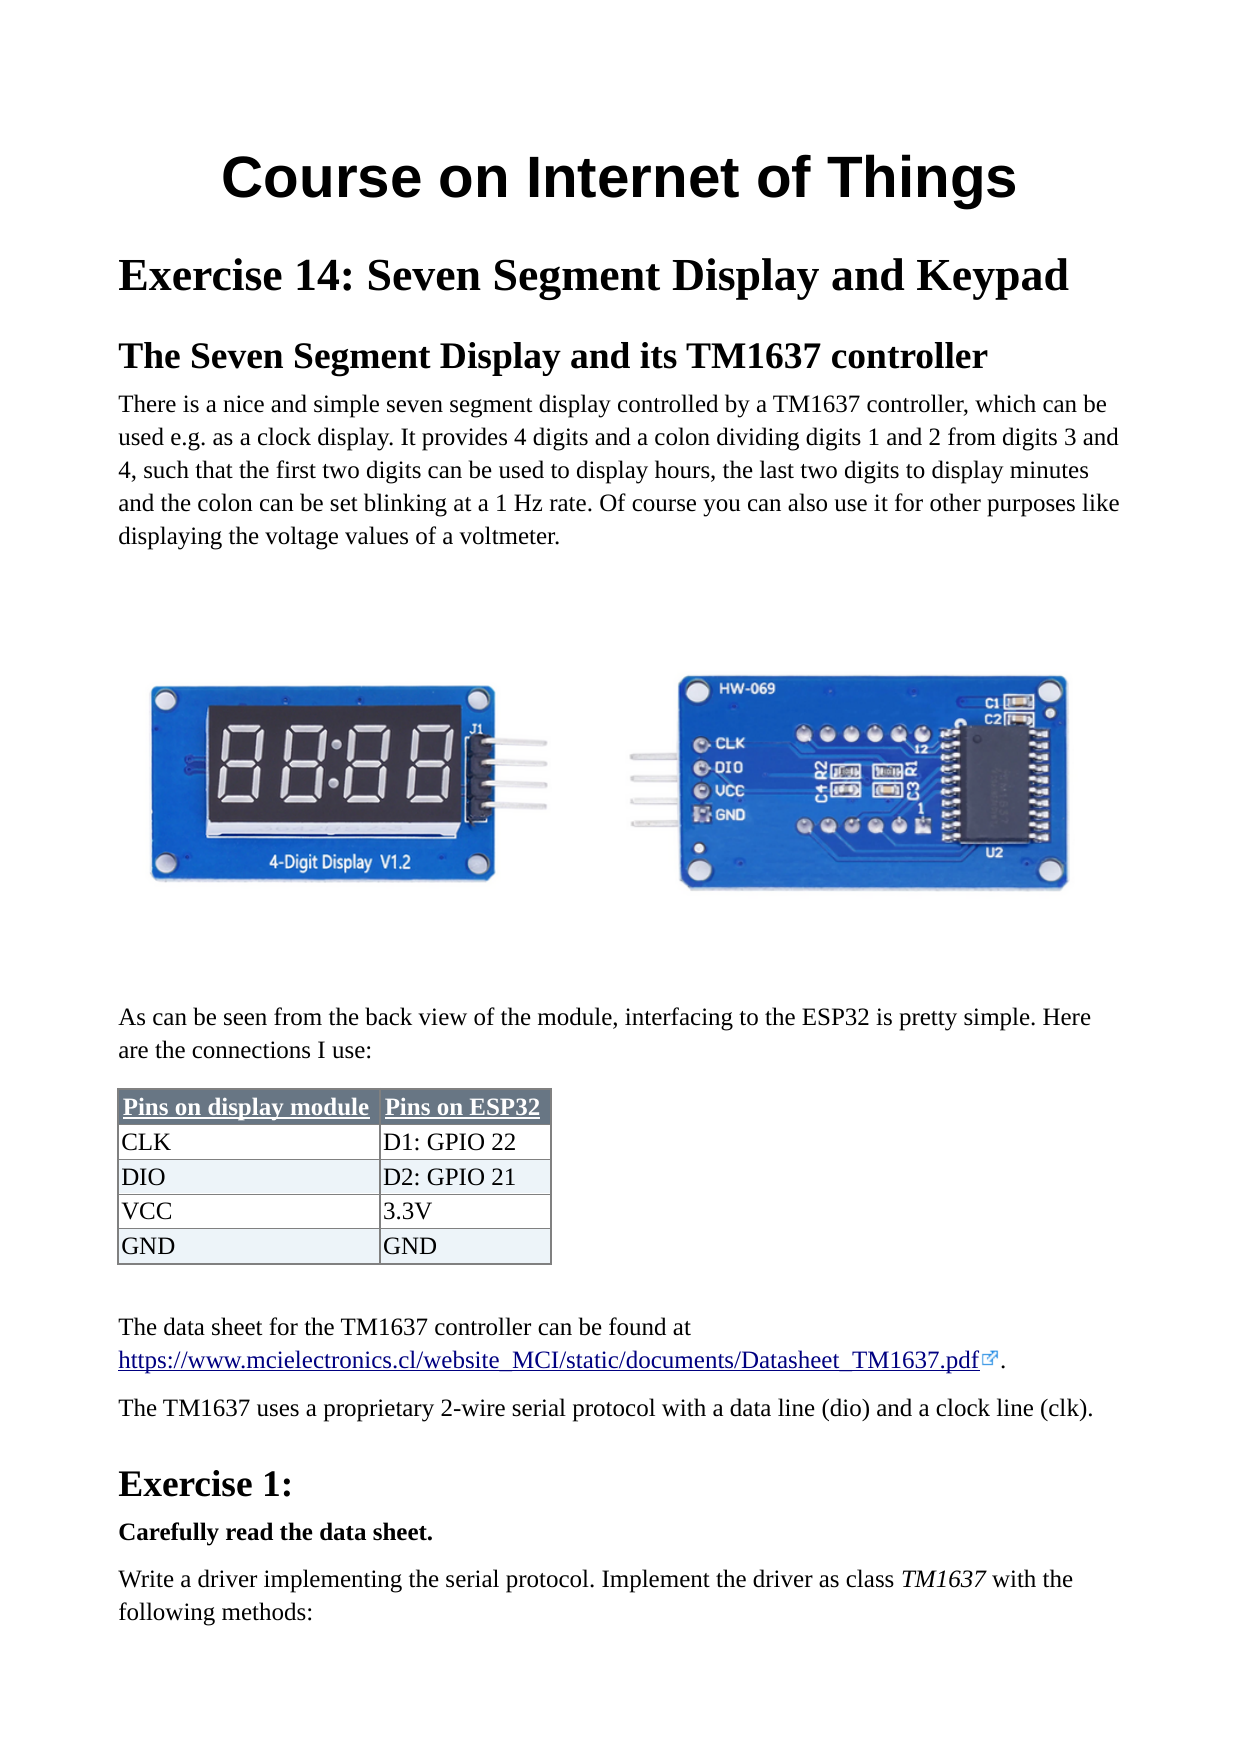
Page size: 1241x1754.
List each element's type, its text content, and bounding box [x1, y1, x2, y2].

table_cell D1: GPIO 22 [381, 1125, 550, 1159]
title Course on Internet of Things [118, 143, 1122, 210]
text Write a driver implementing the serial protocol. Implement the driver as class TM1637 with the following methods: [118, 1564, 1122, 1626]
subtitle The Seven Segment Display and its TM1637 controller [118, 334, 1122, 377]
table_header [118, 617, 587, 950]
picture [979, 1349, 1000, 1369]
table_header Pins on display module [119, 1090, 379, 1124]
table_header [587, 617, 1123, 950]
table_header Pins on ESP32 [381, 1090, 550, 1124]
text As can be seen from the back view of the module, interfacing to the ESP32 is pretty simple. Here are the connections I use: [118, 1002, 1122, 1064]
table_cell CLK [119, 1125, 379, 1159]
text The data sheet for the TM1637 controller can be found at https://www.mcielectronics.cl/website_MCI/static/documents/Datasheet_TM1637.pdf. [118, 1312, 1122, 1374]
text Carefully read the data sheet. [118, 1517, 1122, 1545]
table_cell 3.3V [381, 1195, 550, 1228]
subtitle Exercise 14: Seven Segment Display and Keypad [118, 248, 1122, 300]
text There is a nice and simple seven segment display controlled by a TM1637 controller, which can be used e.g. as a clock display. It provides 4 digits and a colon dividing digits 1 and 2 from digits 3 and 4, such that the first two digits can be used to display hours, the last two digits to display minutes and the colon can be set blinking at a 1 Hz rate. Of course you can also use it for other purposes like displaying the voltage values of a voltmeter. [118, 389, 1122, 550]
picture [133, 645, 572, 919]
table_cell D2: GPIO 21 [381, 1160, 550, 1193]
text The TM1637 uses a proprietary 2-wire serial protocol with a data line (dio) and a clock line (clk). [118, 1393, 1122, 1421]
picture [603, 645, 1106, 922]
table_cell VCC [119, 1195, 379, 1228]
subtitle Exercise 1: [118, 1461, 1122, 1504]
table_cell GND [381, 1229, 550, 1263]
table_cell DIO [119, 1160, 379, 1193]
table_cell GND [119, 1229, 379, 1263]
